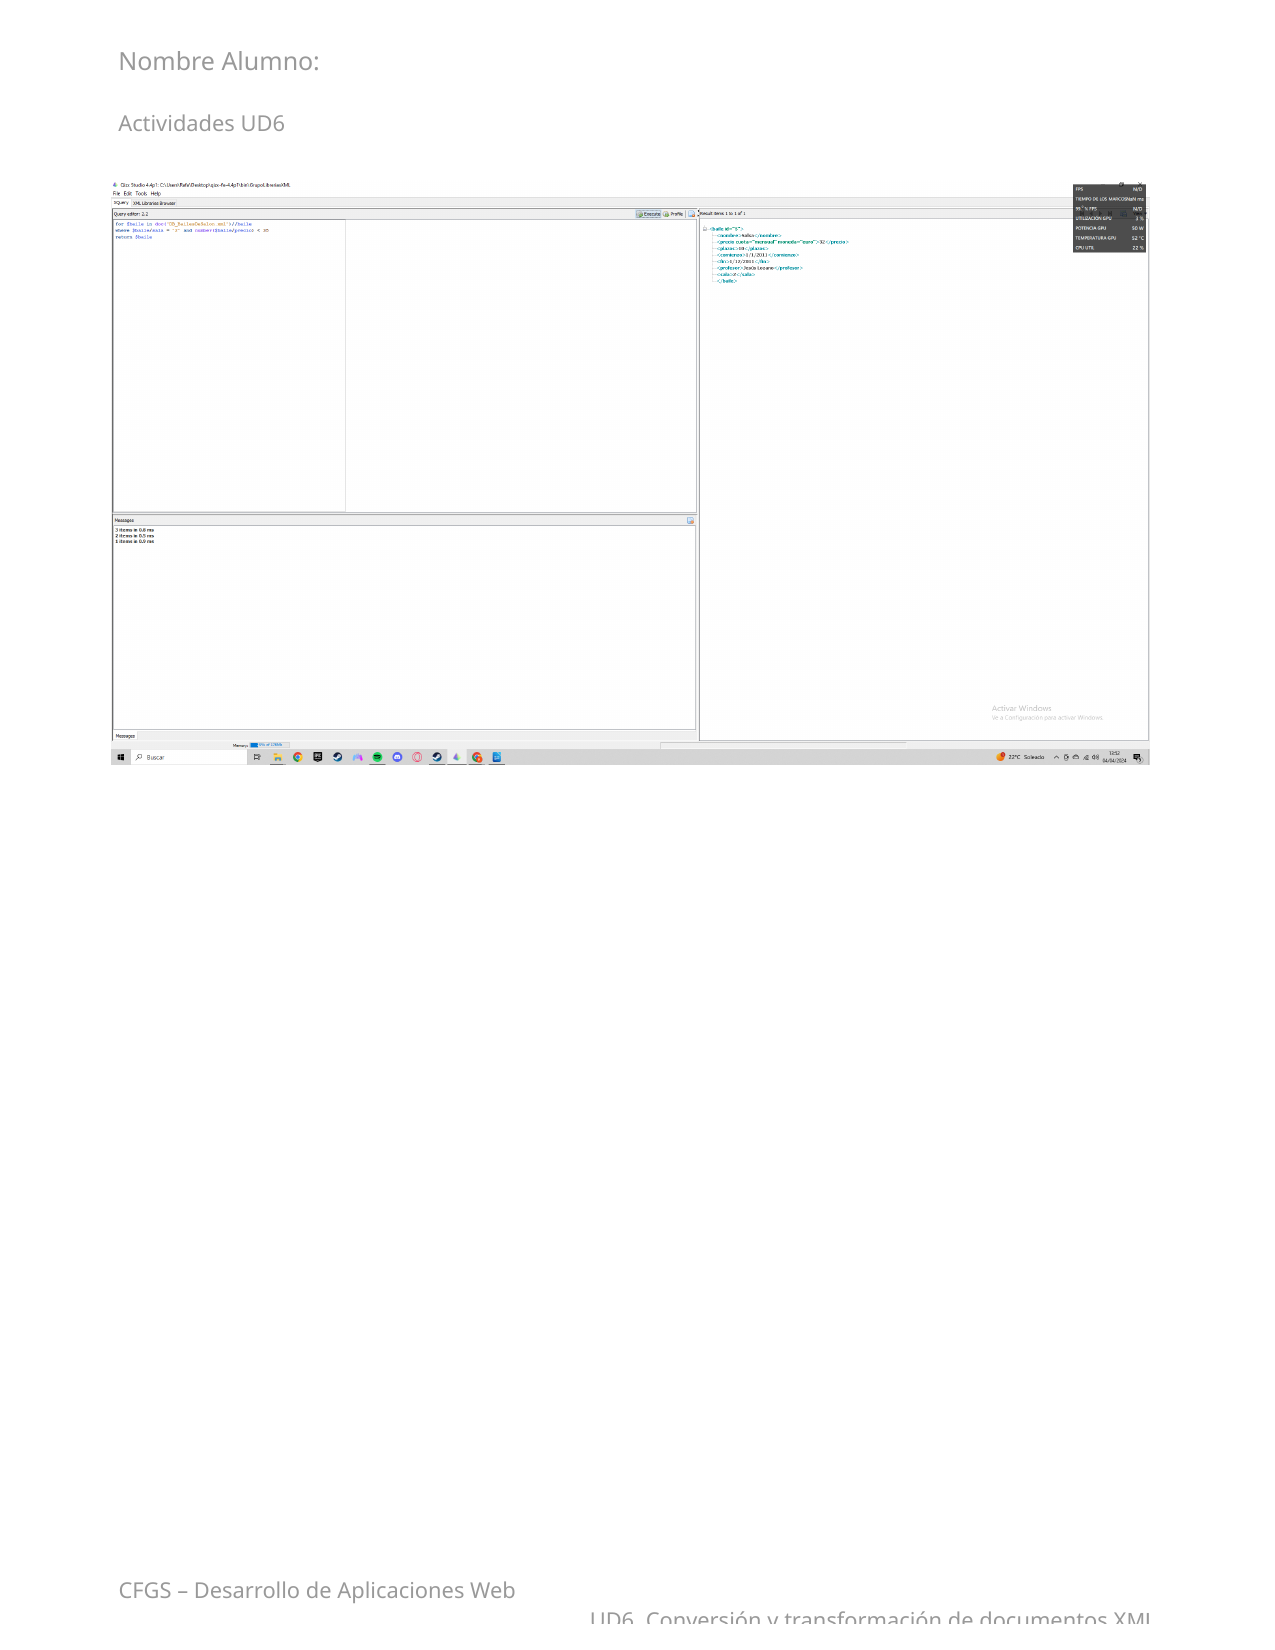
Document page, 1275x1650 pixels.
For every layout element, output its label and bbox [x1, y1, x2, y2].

picture [111, 180, 1150, 765]
